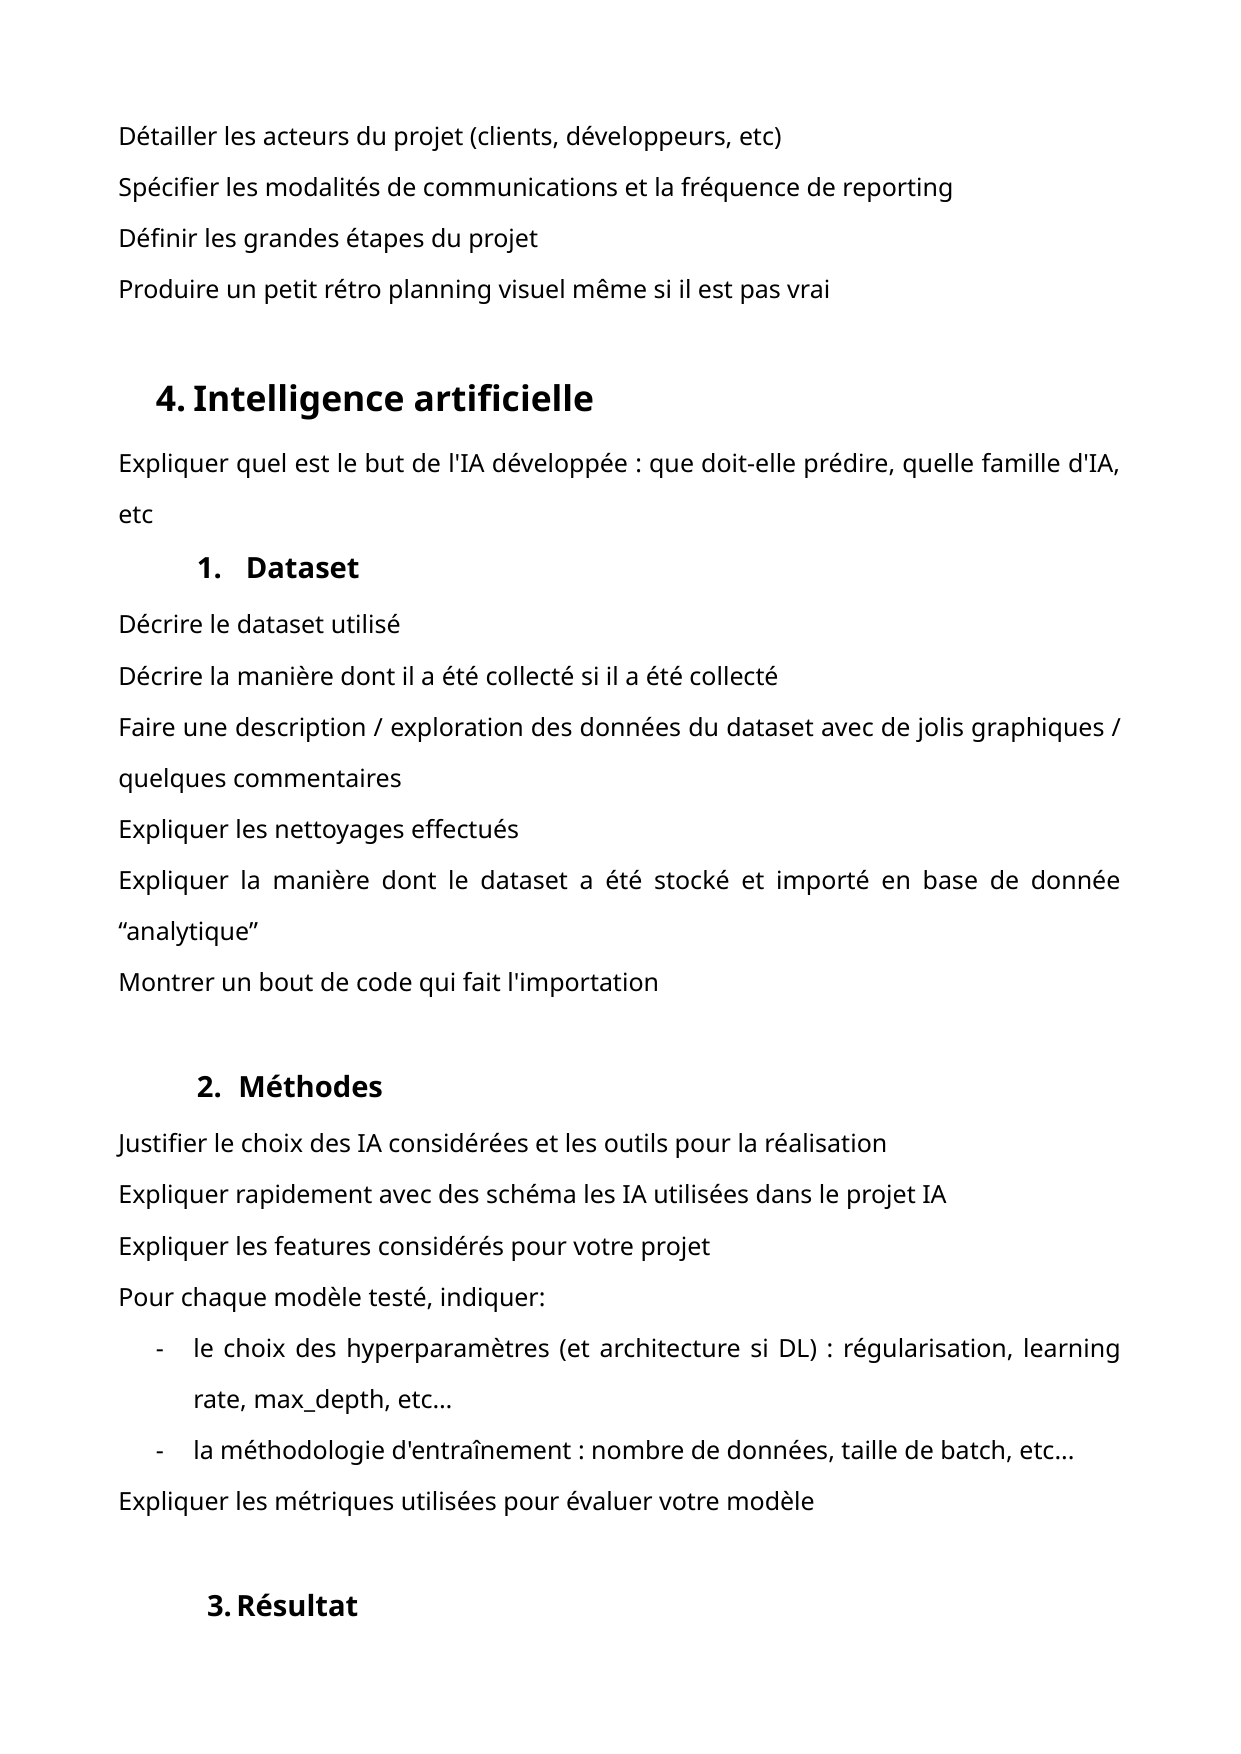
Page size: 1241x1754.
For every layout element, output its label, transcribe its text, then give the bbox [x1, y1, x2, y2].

list Dataset [197, 548, 1122, 587]
text Produire un petit rétro planning visuel même si il est pas vrai [118, 271, 1122, 305]
text Expliquer la manière dont le dataset a été stocké et importé en base de donnée “analytique” [118, 862, 1122, 947]
text Expliquer les métriques utilisées pour évaluer votre modèle [118, 1483, 1122, 1517]
list le choix des hyperparamètres (et architecture si DL) : régularisation, learning rate, max_depth, etc… [156, 1330, 1122, 1415]
text Pour chaque modèle testé, indiquer: [118, 1279, 1122, 1313]
text Montrer un bout de code qui fait l'importation [118, 964, 1122, 998]
text Détailler les acteurs du projet (clients, développeurs, etc) [118, 118, 1122, 152]
text Expliquer les features considérés pour votre projet [118, 1228, 1122, 1262]
text Justifier le choix des IA considérées et les outils pour la réalisation [118, 1126, 1122, 1160]
text Expliquer quel est le but de l'IA développée : que doit-elle prédire, quelle famille d'IA, etc [118, 446, 1122, 531]
list Résultat [207, 1585, 1122, 1625]
list Intelligence artificielle [156, 373, 1122, 422]
text Expliquer rapidement avec des schéma les IA utilisées dans le projet IA [118, 1177, 1122, 1211]
text Décrire le dataset utilisé [118, 607, 1122, 641]
text Définir les grandes étapes du projet [118, 220, 1122, 254]
list Méthodes [197, 1067, 1122, 1106]
text Spécifier les modalités de communications et la fréquence de reporting [118, 169, 1122, 203]
text Décrire la manière dont il a été collecté si il a été collecté [118, 658, 1122, 692]
text Faire une description / exploration des données du dataset avec de jolis graphiques / quelques commentaires [118, 709, 1122, 794]
text Expliquer les nettoyages effectués [118, 811, 1122, 845]
list la méthodologie d'entraînement : nombre de données, taille de batch, etc... [156, 1432, 1122, 1466]
